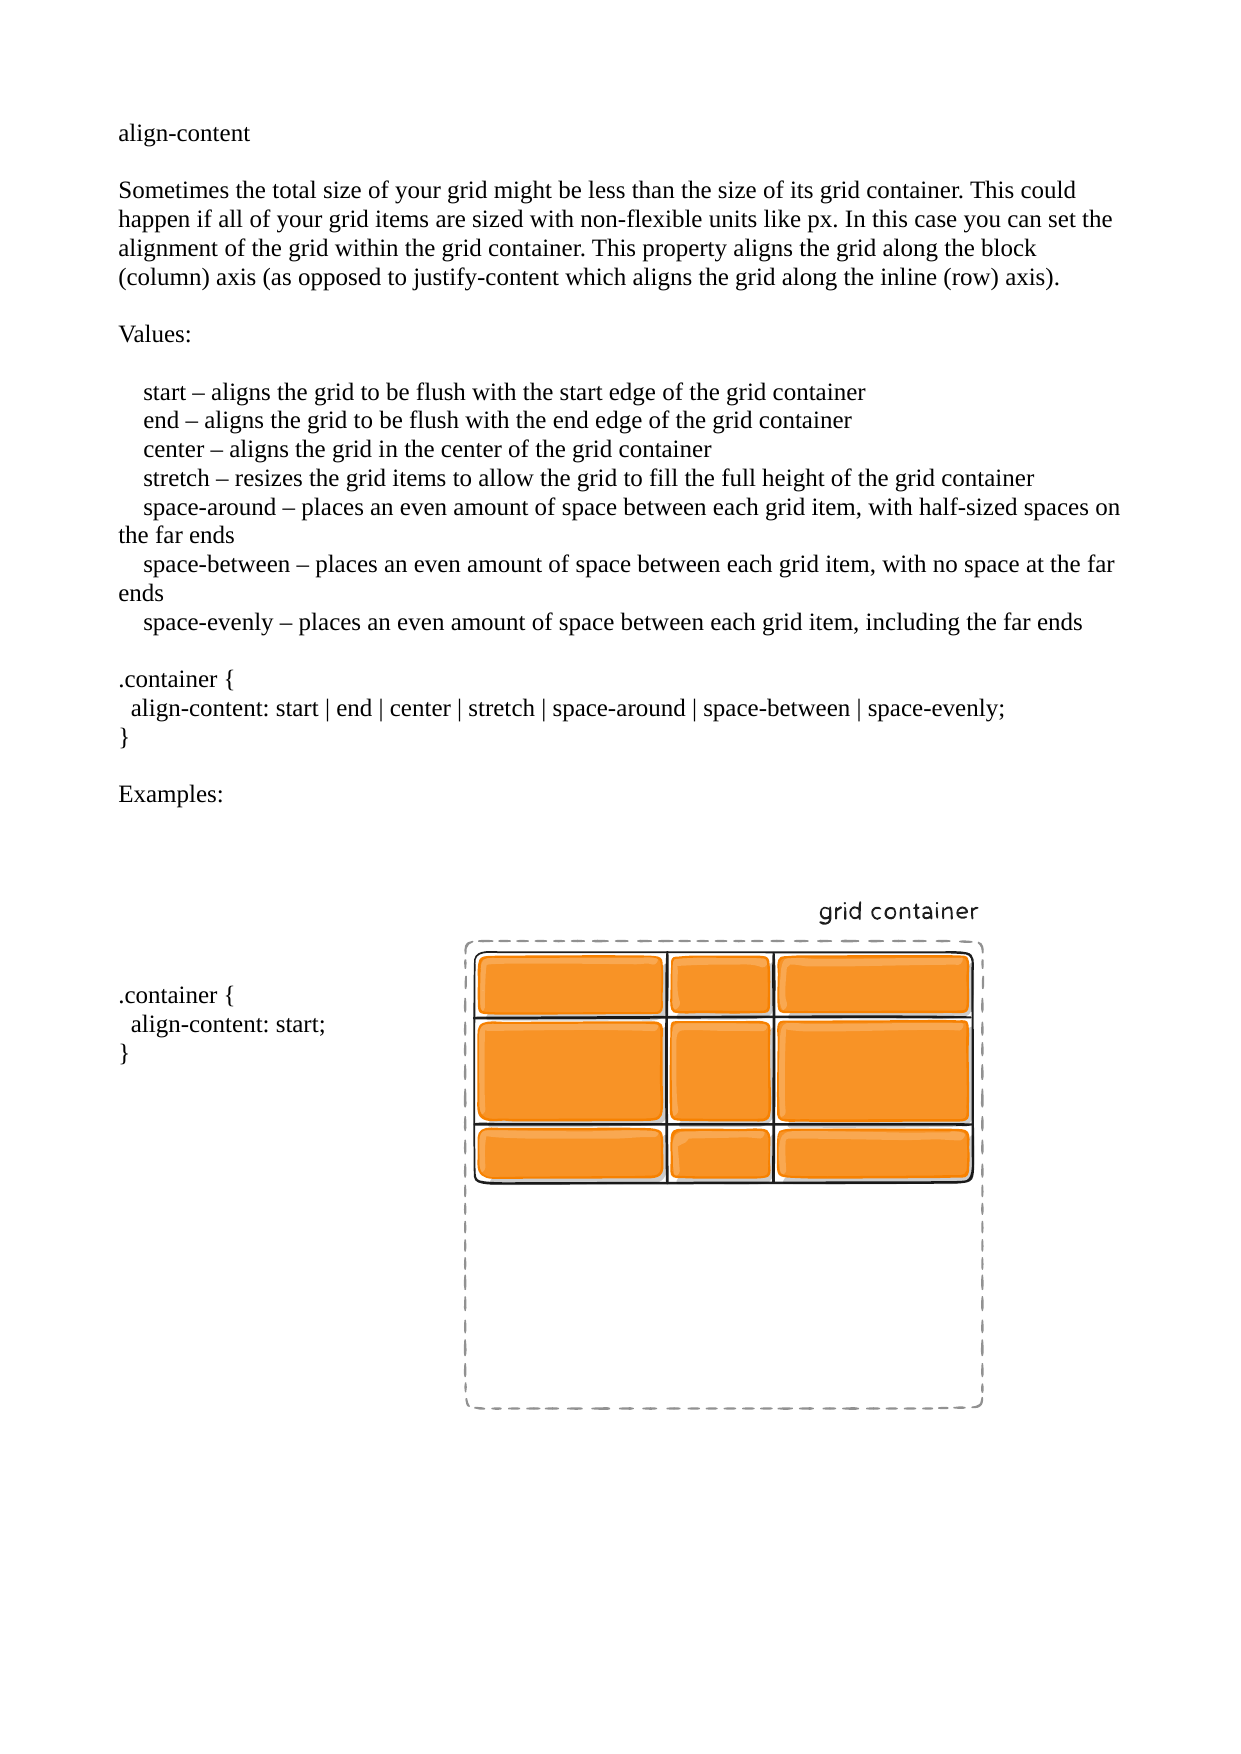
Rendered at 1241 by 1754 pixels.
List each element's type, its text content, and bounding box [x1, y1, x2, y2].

text Sometimes the total size of your grid might be less than the size of its grid container. This could happen if all of your grid items are sized with non-flexible units like px. In this case you can set the alignment of the grid within the grid container. This property aligns the grid along the block (column) axis (as opposed to justify-content which aligns the grid along the inline (row) axis). [118, 176, 1122, 291]
text space-between – places an even amount of space between each grid item, with no space at the far ends [118, 549, 1122, 607]
text align-content [118, 118, 1122, 147]
text align-content: start; [118, 1009, 472, 1038]
text start – aligns the grid to be flush with the start edge of the grid container [118, 377, 1122, 406]
text } [118, 722, 1122, 751]
text .container { [118, 981, 472, 1009]
text space-around – places an even amount of space between each grid item, with half-sized spaces on the far ends [118, 492, 1122, 549]
text stretch – resizes the grid items to allow the grid to fill the full height of the grid container [118, 463, 1122, 492]
text [974, 1038, 1122, 1067]
text [974, 981, 1122, 1009]
text Values: [118, 319, 1122, 348]
text end – aligns the grid to be flush with the end edge of the grid container [118, 406, 1122, 434]
text Examples: [118, 779, 1122, 808]
text center – aligns the grid in the center of the grid container [118, 434, 1122, 463]
text } [118, 1038, 472, 1067]
text .container { [118, 664, 1122, 693]
text align-content: start | end | center | stretch | space-around | space-between | space-evenly; [118, 693, 1122, 722]
text space-evenly – places an even amount of space between each grid item, including the far ends [118, 607, 1122, 636]
text [974, 1009, 1122, 1038]
